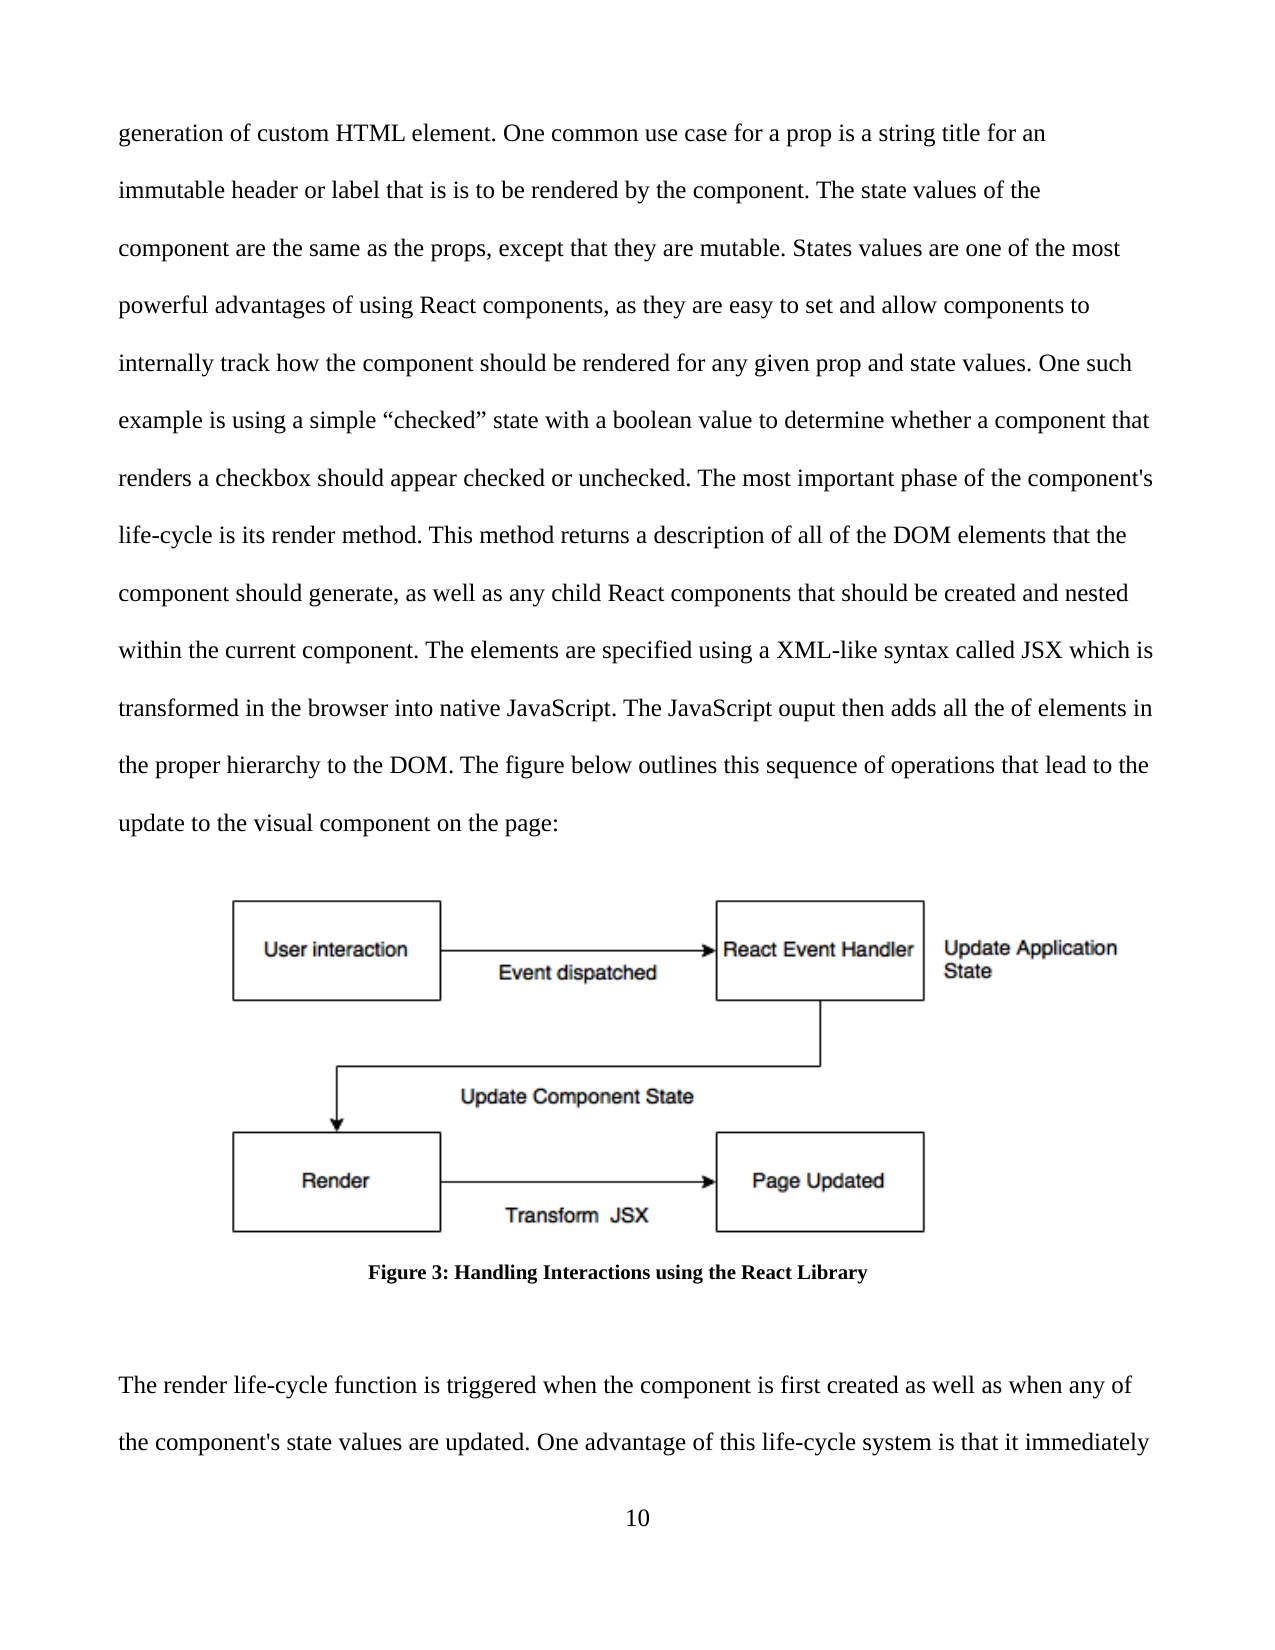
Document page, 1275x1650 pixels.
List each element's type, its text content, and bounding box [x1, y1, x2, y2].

text The render life-cycle function is triggered when the component is first created as well as when any of the component's state values are updated. One advantage of this life-cycle system is that it immediately [118, 1370, 1157, 1456]
picture [231, 900, 1153, 1236]
text generation of custom HTML element. One common use case for a prop is a string title for an immutable header or label that is is to be rendered by the component. The state values of the component are the same as the props, except that they are mutable. States values are one of the most powerful advantages of using React components, as they are easy to set and allow components to internally track how the component should be rendered for any given prop and state values. One such example is using a simple “checked” state with a boolean value to determine whether a component that renders a checkbox should appear checked or unchecked. The most important phase of the component's life-cycle is its render method. This method returns a description of all of the DOM elements that the component should generate, as well as any child React components that should be created and nested within the current component. The elements are specified using a XML-like syntax called JSX which is transformed in the browser into native JavaScript. The JavaScript ouput then adds all the of elements in the proper hierarchy to the DOM. The figure below outlines this sequence of operations that lead to the update to the visual component on the page: [118, 118, 1157, 837]
text Figure 3: Handling Interactions using the React Library [157, 898, 1078, 1284]
